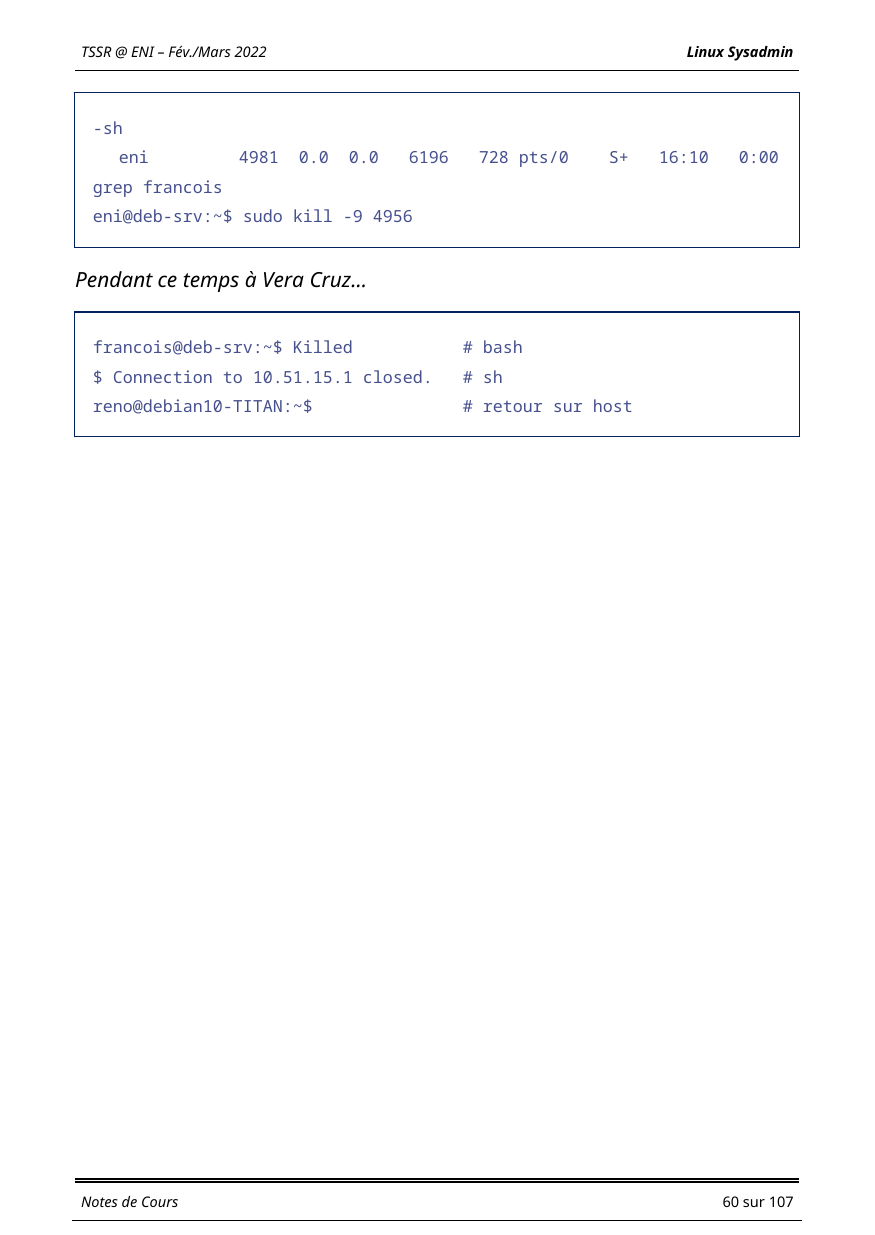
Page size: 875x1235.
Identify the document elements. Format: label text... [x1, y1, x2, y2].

text francois@deb-srv:~$ Killed # bash [75, 313, 799, 341]
text [75, 93, 799, 122]
text reno@debian10-TITAN:~$ # retour sur host [75, 370, 799, 436]
text eni 4981 0.0 0.0 6196 728 pts/0 S+ 16:10 0:00 grep francois [75, 122, 799, 181]
text Pendant ce temps à Vera Cruz... [75, 265, 799, 294]
text eni@deb-srv:~$ sudo kill -9 4956 [75, 181, 799, 247]
text $ Connection to 10.51.15.1 closed. # sh [75, 341, 799, 370]
